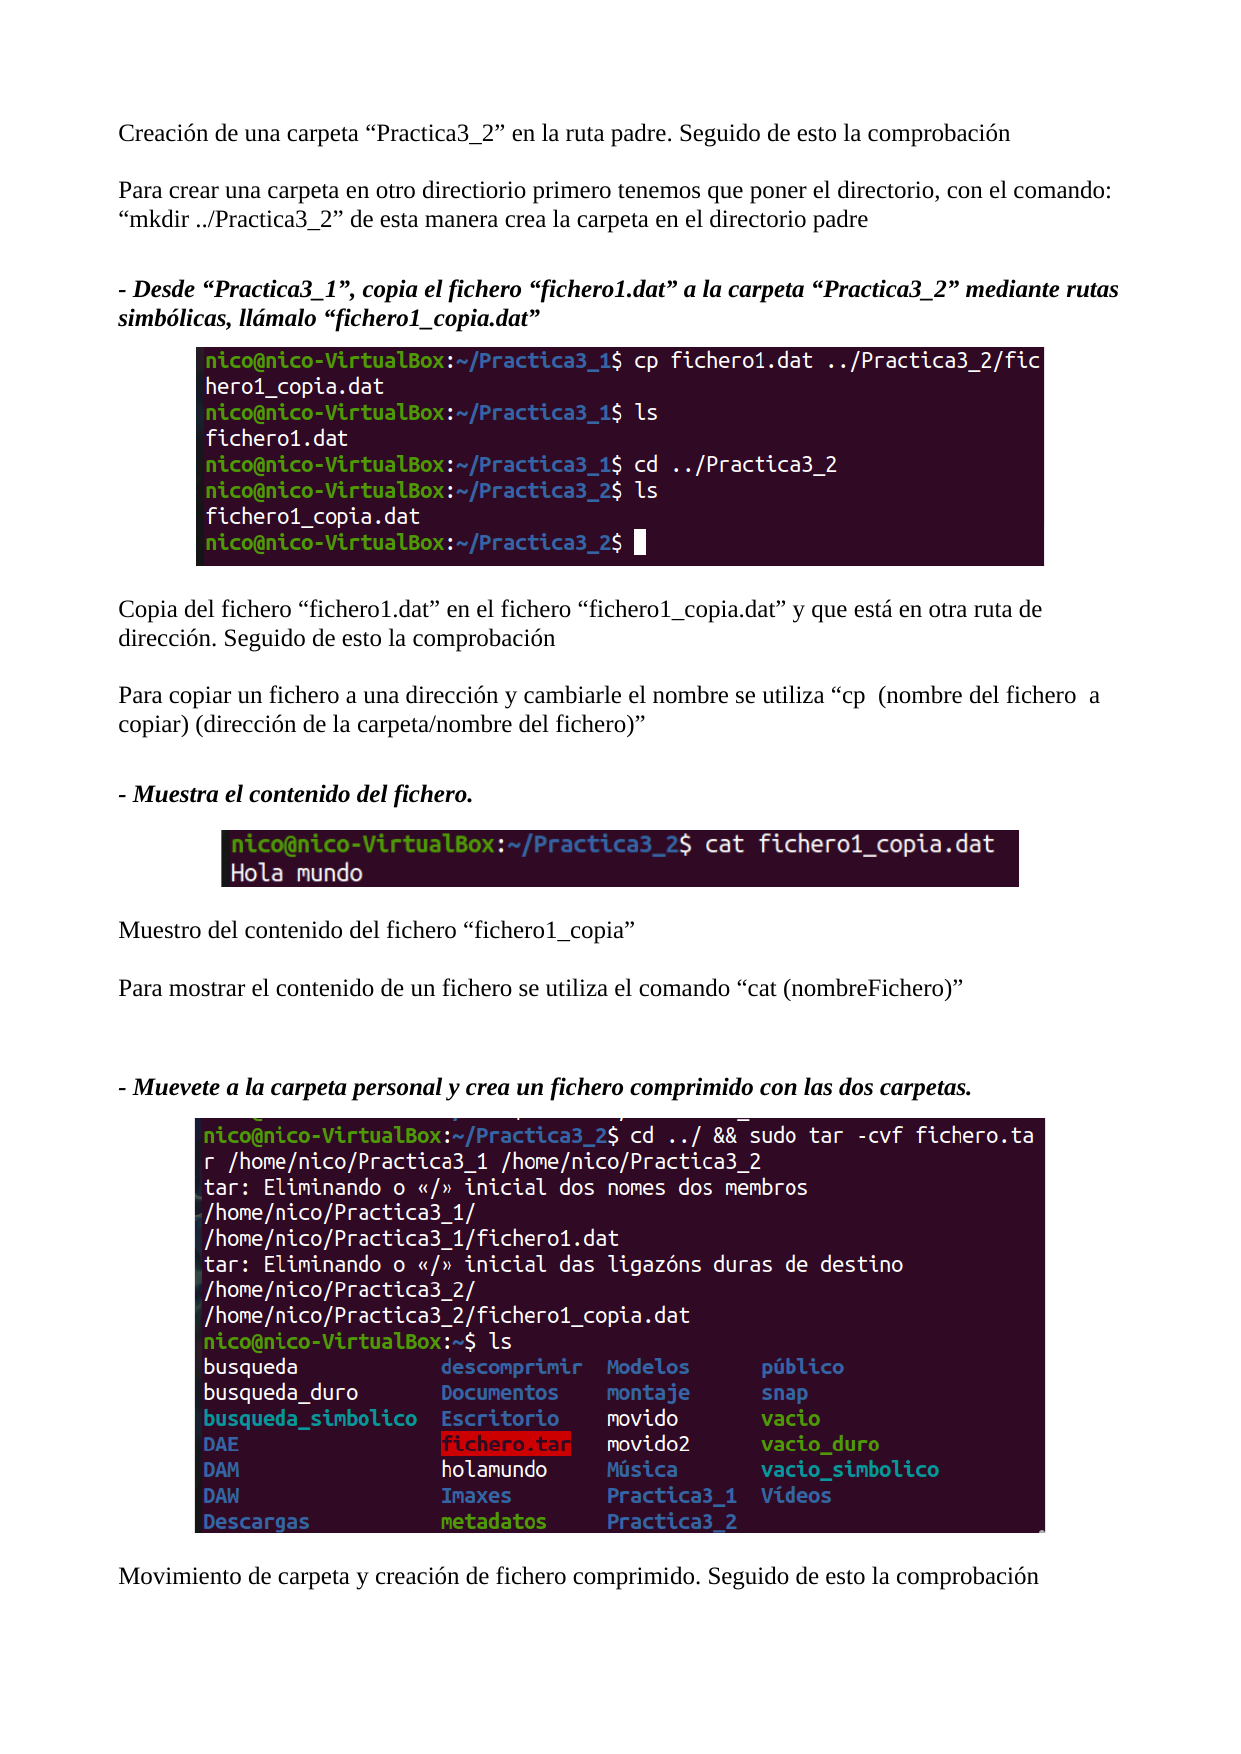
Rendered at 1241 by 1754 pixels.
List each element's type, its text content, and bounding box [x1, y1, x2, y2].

text Muestro del contenido del fichero “fichero1_copia” [118, 916, 1122, 944]
text Copia del fichero “fichero1.dat” en el fichero “fichero1_copia.dat” y que está en otra ruta de dirección. Seguido de esto la comprobación [118, 594, 1122, 652]
picture [194, 1118, 1046, 1533]
subtitle - Muevete a la carpeta personal y crea un fichero comprimido con las dos carpetas. [118, 1072, 1122, 1101]
text Movimiento de carpeta y creación de fichero comprimido. Seguido de esto la comprobación [118, 1561, 1122, 1590]
text Para mostrar el contenido de un fichero se utiliza el comando “cat (nombreFichero)” [118, 973, 1122, 1002]
text Para crear una carpeta en otro directiorio primero tenemos que poner el directorio, con el comando: “mkdir ../Practica3_2” de esta manera crea la carpeta en el directorio padre [118, 176, 1122, 233]
text Para copiar un fichero a una dirección y cambiarle el nombre se utiliza “cp (nombre del fichero a copiar) (dirección de la carpeta/nombre del fichero)” [118, 680, 1122, 738]
picture [196, 347, 1045, 566]
text Creación de una carpeta “Practica3_2” en la ruta padre. Seguido de esto la comprobación [118, 118, 1122, 147]
subtitle - Desde “Practica3_1”, copia el fichero “fichero1.dat” a la carpeta “Practica3_2” mediante rutas simbólicas, llámalo “fichero1_copia.dat” [118, 274, 1122, 332]
picture [221, 830, 1019, 887]
subtitle - Muestra el contenido del fichero. [118, 779, 1122, 808]
